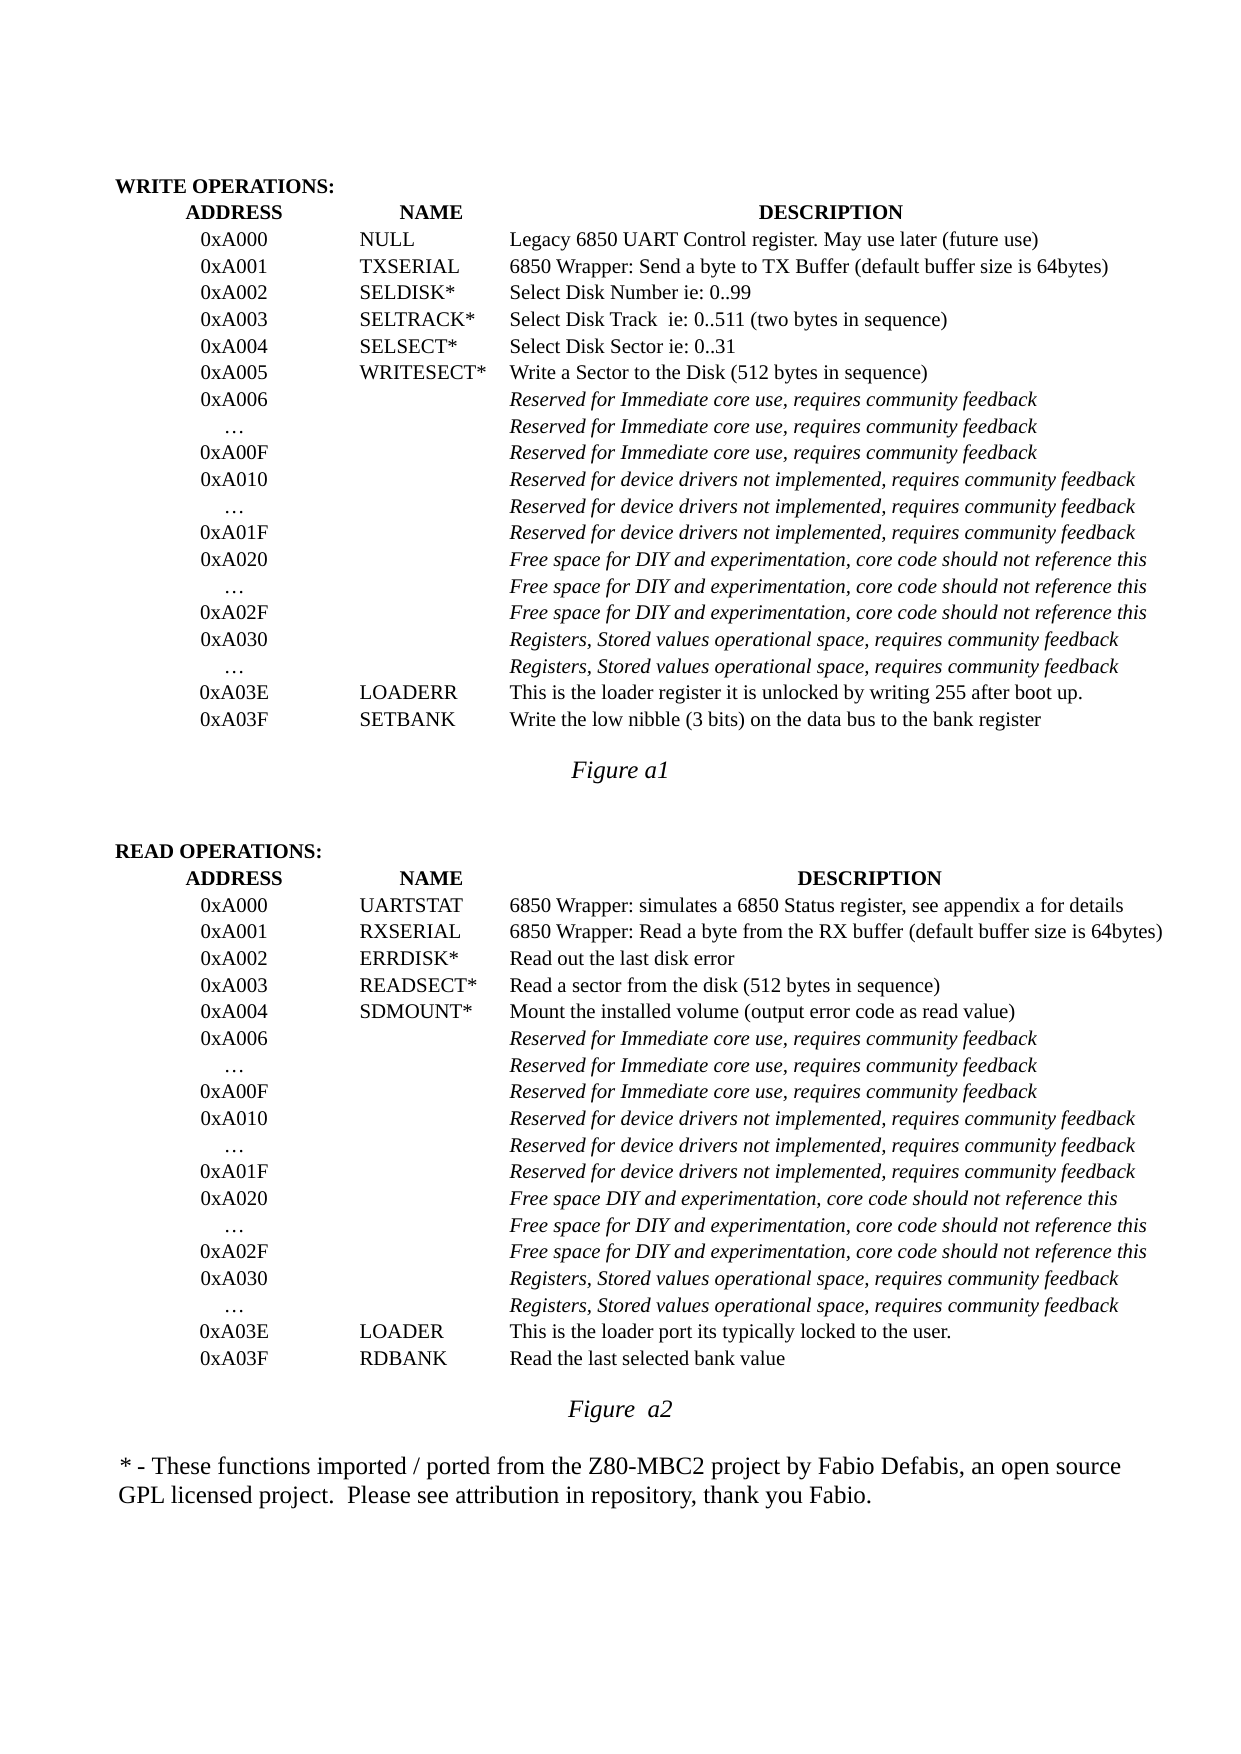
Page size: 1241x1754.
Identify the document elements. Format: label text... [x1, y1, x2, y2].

table_cell 0xA01F [112, 518, 356, 544]
table_cell Read a sector from the disk (512 bytes in sequence) [506, 970, 1233, 997]
table_cell SDMOUNT* [356, 997, 506, 1023]
table_cell SELTRACK* [356, 304, 506, 331]
table_cell Free space DIY and experimentation, core code should not reference this [506, 1183, 1233, 1210]
table_cell Registers, Stored values operational space, requires community feedback [506, 624, 1156, 651]
table_cell [356, 384, 506, 411]
table_cell 0xA030 [112, 1263, 356, 1290]
table_cell NAME [356, 198, 506, 224]
table_cell [356, 1183, 506, 1210]
table_cell ADDRESS [112, 863, 356, 890]
table_cell 0xA003 [112, 304, 356, 331]
table_cell Registers, Stored values operational space, requires community feedback [506, 651, 1156, 678]
table_cell Free space for DIY and experimentation, core code should not reference this [506, 1210, 1233, 1237]
table_cell Reserved for device drivers not implemented, requires community feedback [506, 464, 1156, 491]
table_cell … [112, 491, 356, 518]
table_cell Select Disk Track ie: 0..511 (two bytes in sequence) [506, 304, 1156, 331]
table_cell SELSECT* [356, 331, 506, 358]
table_cell 0xA000 [112, 890, 356, 917]
table_cell … [112, 1290, 356, 1317]
table_cell 0xA006 [112, 384, 356, 411]
table_cell 0xA006 [112, 1023, 356, 1050]
table_cell [356, 651, 506, 678]
table_cell 0xA02F [112, 598, 356, 624]
text Figure a2 [118, 1394, 1122, 1423]
table_cell 0xA005 [112, 358, 356, 384]
table_cell … [112, 651, 356, 678]
table_cell Reserved for device drivers not implemented, requires community feedback [506, 518, 1156, 544]
table_cell 0xA001 [112, 917, 356, 943]
table_cell SETBANK [356, 704, 506, 731]
table_cell Reserved for device drivers not implemented, requires community feedback [506, 1157, 1233, 1183]
table_cell DESCRIPTION [506, 863, 1233, 890]
table_cell [356, 411, 506, 438]
table_cell Registers, Stored values operational space, requires community feedback [506, 1263, 1233, 1290]
table_cell Select Disk Sector ie: 0..31 [506, 331, 1156, 358]
table_cell 0xA002 [112, 278, 356, 304]
table_header [506, 837, 1233, 863]
table_cell 0xA01F [112, 1157, 356, 1183]
table_cell [356, 438, 506, 464]
table_cell … [112, 1130, 356, 1157]
table_cell [356, 598, 506, 624]
table_cell WRITESECT* [356, 358, 506, 384]
table_cell … [112, 411, 356, 438]
table_cell [356, 1077, 506, 1103]
table_cell 0xA030 [112, 624, 356, 651]
table_cell ADDRESS [112, 198, 356, 224]
table_cell Read the last selected bank value [506, 1343, 1233, 1370]
table_cell 0xA02F [112, 1237, 356, 1263]
table_cell NULL [356, 224, 506, 251]
table_cell Free space for DIY and experimentation, core code should not reference this [506, 1237, 1233, 1263]
table_cell 0xA000 [112, 224, 356, 251]
table_cell Free space for DIY and experimentation, core code should not reference this [506, 598, 1156, 624]
table_cell Reserved for Immediate core use, requires community feedback [506, 1050, 1233, 1077]
table_cell Select Disk Number ie: 0..99 [506, 278, 1156, 304]
table_cell 0xA00F [112, 438, 356, 464]
table_cell 0xA003 [112, 970, 356, 997]
table_cell LOADER [356, 1317, 506, 1343]
table_cell [356, 1263, 506, 1290]
table_cell 0xA020 [112, 544, 356, 571]
table_cell … [112, 1050, 356, 1077]
table_cell [356, 491, 506, 518]
table_cell UARTSTAT [356, 890, 506, 917]
table_cell 0xA03F [112, 704, 356, 731]
table_cell NAME [356, 863, 506, 890]
table_cell 0xA00F [112, 1077, 356, 1103]
table_cell This is the loader port its typically locked to the user. [506, 1317, 1233, 1343]
table_cell [356, 1210, 506, 1237]
table_header [356, 837, 506, 863]
table_cell 0xA03E [112, 1317, 356, 1343]
table_cell Reserved for Immediate core use, requires community feedback [506, 1023, 1233, 1050]
table_cell … [112, 571, 356, 598]
table_cell [356, 1157, 506, 1183]
table_cell Reserved for Immediate core use, requires community feedback [506, 438, 1156, 464]
table_cell ERRDISK* [356, 943, 506, 970]
table_cell RXSERIAL [356, 917, 506, 943]
table_cell 6850 Wrapper: Read a byte from the RX buffer (default buffer size is 64bytes) [506, 917, 1233, 943]
table_cell [356, 1290, 506, 1317]
table_cell Read out the last disk error [506, 943, 1233, 970]
table_cell 6850 Wrapper: simulates a 6850 Status register, see appendix a for details [506, 890, 1233, 917]
table_cell Free space for DIY and experimentation, core code should not reference this [506, 544, 1156, 571]
table_cell [356, 1023, 506, 1050]
table_cell 0xA001 [112, 251, 356, 278]
table_cell [356, 544, 506, 571]
table_cell 0xA004 [112, 997, 356, 1023]
table_cell TXSERIAL [356, 251, 506, 278]
table_cell READSECT* [356, 970, 506, 997]
table_cell DESCRIPTION [506, 198, 1156, 224]
table_cell [356, 464, 506, 491]
table_cell Registers, Stored values operational space, requires community feedback [506, 1290, 1233, 1317]
table_cell 0xA002 [112, 943, 356, 970]
table_cell [356, 1237, 506, 1263]
table_cell [356, 571, 506, 598]
table_cell [356, 1103, 506, 1130]
text * - These functions imported / ported from the Z80-MBC2 project by Fabio Defabis, an open source GPL licensed project. Please see attribution in repository, thank you Fabio. [118, 1451, 1122, 1509]
table_cell Mount the installed volume (output error code as read value) [506, 997, 1233, 1023]
table_header WRITE OPERATIONS: [112, 171, 356, 198]
table_header READ OPERATIONS: [112, 837, 356, 863]
table_cell This is the loader register it is unlocked by writing 255 after boot up. [506, 678, 1156, 704]
table_cell LOADERR [356, 678, 506, 704]
table_cell Reserved for Immediate core use, requires community feedback [506, 1077, 1233, 1103]
table_header [356, 171, 506, 198]
table_cell [356, 518, 506, 544]
table_cell RDBANK [356, 1343, 506, 1370]
text Figure a1 [118, 755, 1122, 784]
table_cell 0xA03E [112, 678, 356, 704]
table_cell Reserved for Immediate core use, requires community feedback [506, 384, 1156, 411]
table_cell SELDISK* [356, 278, 506, 304]
table_cell … [112, 1210, 356, 1237]
table_cell 0xA020 [112, 1183, 356, 1210]
table_cell Write the low nibble (3 bits) on the data bus to the bank register [506, 704, 1156, 731]
table_cell Legacy 6850 UART Control register. May use later (future use) [506, 224, 1156, 251]
table_cell Reserved for device drivers not implemented, requires community feedback [506, 1130, 1233, 1157]
table_cell Reserved for Immediate core use, requires community feedback [506, 411, 1156, 438]
table_cell 0xA010 [112, 464, 356, 491]
table_cell 0xA010 [112, 1103, 356, 1130]
table_cell [356, 1050, 506, 1077]
table_cell Reserved for device drivers not implemented, requires community feedback [506, 1103, 1233, 1130]
table_header [506, 171, 1156, 198]
table_cell Write a Sector to the Disk (512 bytes in sequence) [506, 358, 1156, 384]
table_cell [356, 624, 506, 651]
table_cell 0xA03F [112, 1343, 356, 1370]
table_cell Reserved for device drivers not implemented, requires community feedback [506, 491, 1156, 518]
table_cell 0xA004 [112, 331, 356, 358]
table_cell [356, 1130, 506, 1157]
table_cell 6850 Wrapper: Send a byte to TX Buffer (default buffer size is 64bytes) [506, 251, 1156, 278]
table_cell Free space for DIY and experimentation, core code should not reference this [506, 571, 1156, 598]
